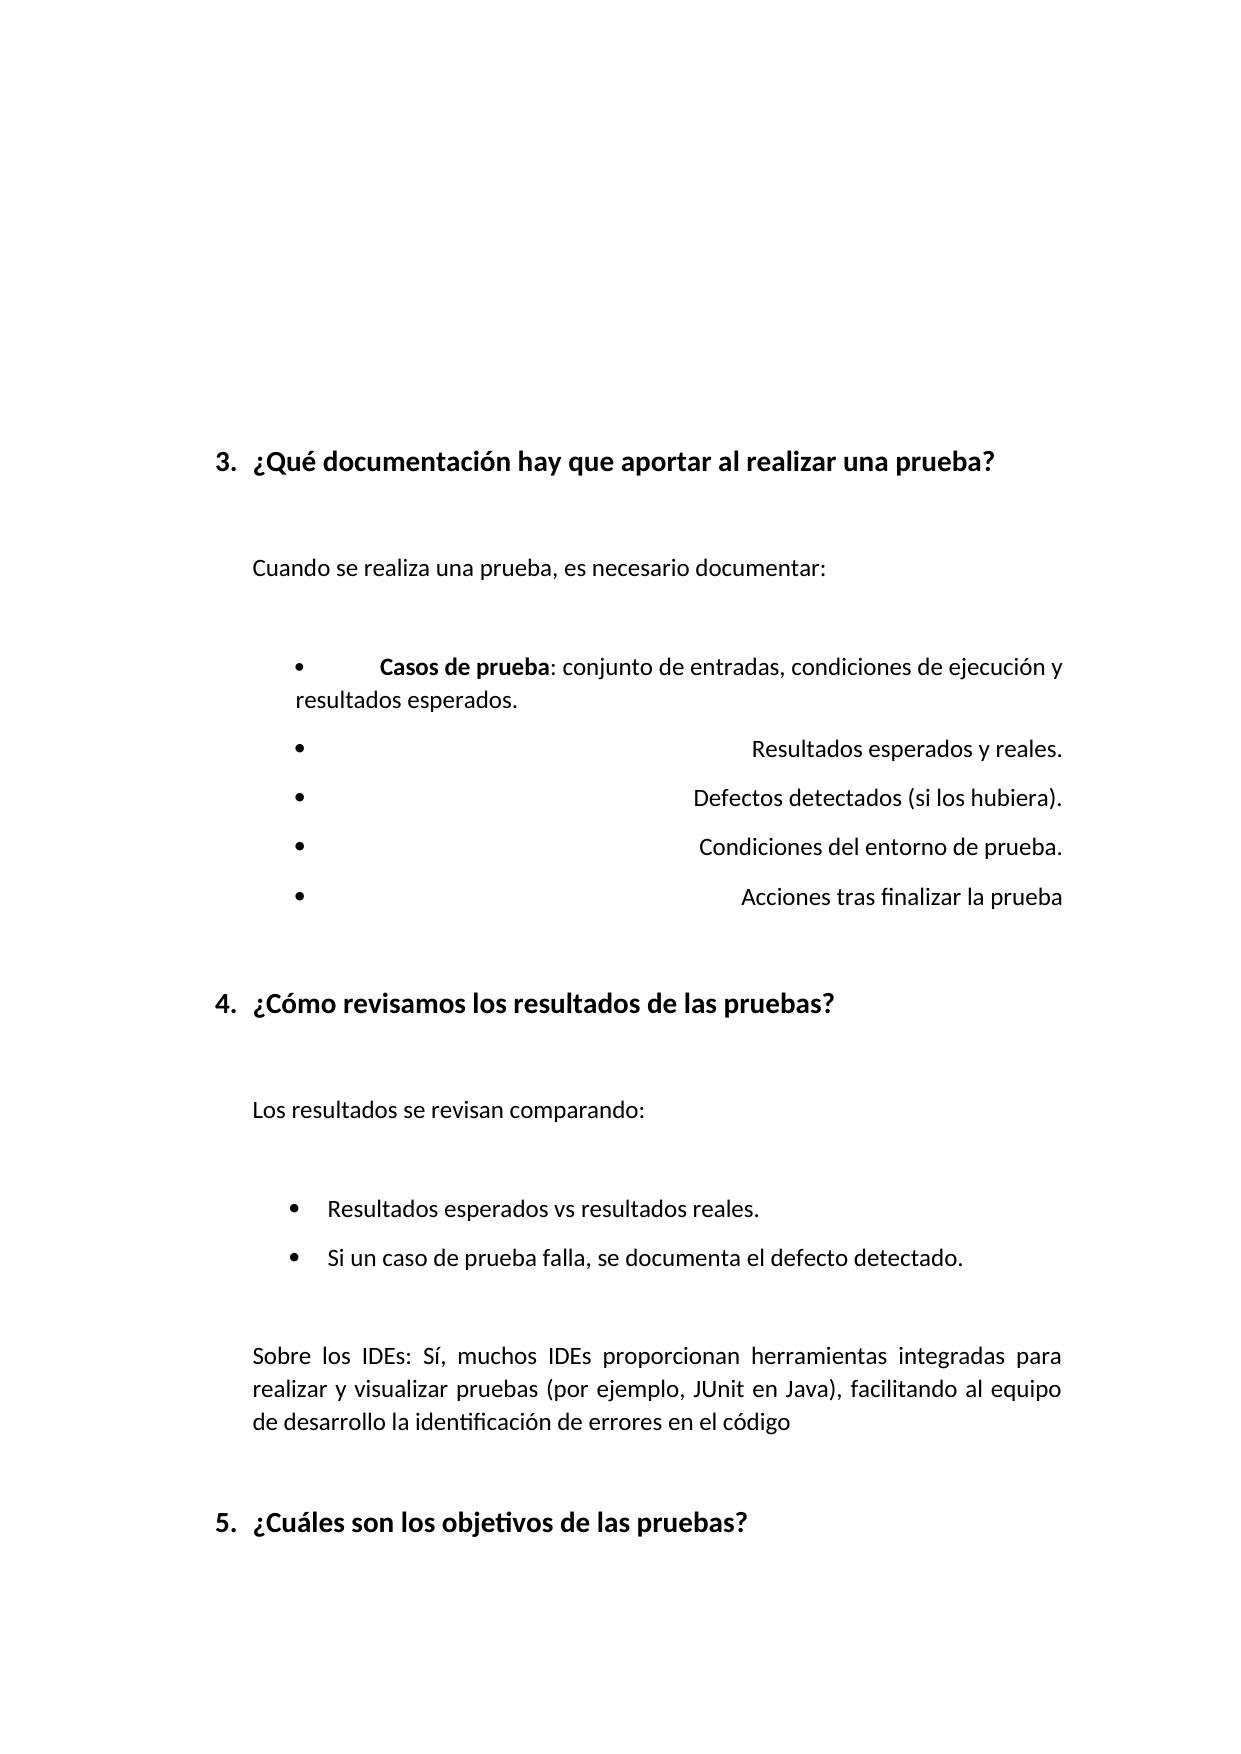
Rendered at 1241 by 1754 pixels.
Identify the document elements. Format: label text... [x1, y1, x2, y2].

list ¿Cómo revisamos los resultados de las pruebas? [215, 985, 1063, 1020]
list Si un caso de prueba falla, se documenta el defecto detectado. [290, 1242, 1063, 1272]
list Cuando se realiza una prueba, es necesario documentar: [252, 553, 1063, 583]
list ¿Cuáles son los objetivos de las pruebas? [215, 1504, 1063, 1540]
list Resultados esperados vs resultados reales. [290, 1193, 1063, 1223]
list Defectos detectados (si los hubiera). [295, 782, 1063, 813]
list Los resultados se revisan comparando: [252, 1094, 1063, 1125]
list Condiciones del entorno de prueba. [295, 832, 1063, 862]
list Sobre los IDEs: Sí, muchos IDEs proporcionan herramientas integradas para realizar y visualizar pruebas (por ejemplo, JUnit en Java), facilitando al equipo de desarrollo la identificación de errores en el código [252, 1341, 1063, 1436]
list Casos de prueba: conjunto de entradas, condiciones de ejecución y resultados esperados. [295, 651, 1063, 714]
list Acciones tras finalizar la prueba [295, 881, 1063, 911]
list ¿Qué documentación hay que aportar al realizar una prueba? [215, 443, 1063, 479]
list Resultados esperados y reales. [295, 733, 1063, 763]
